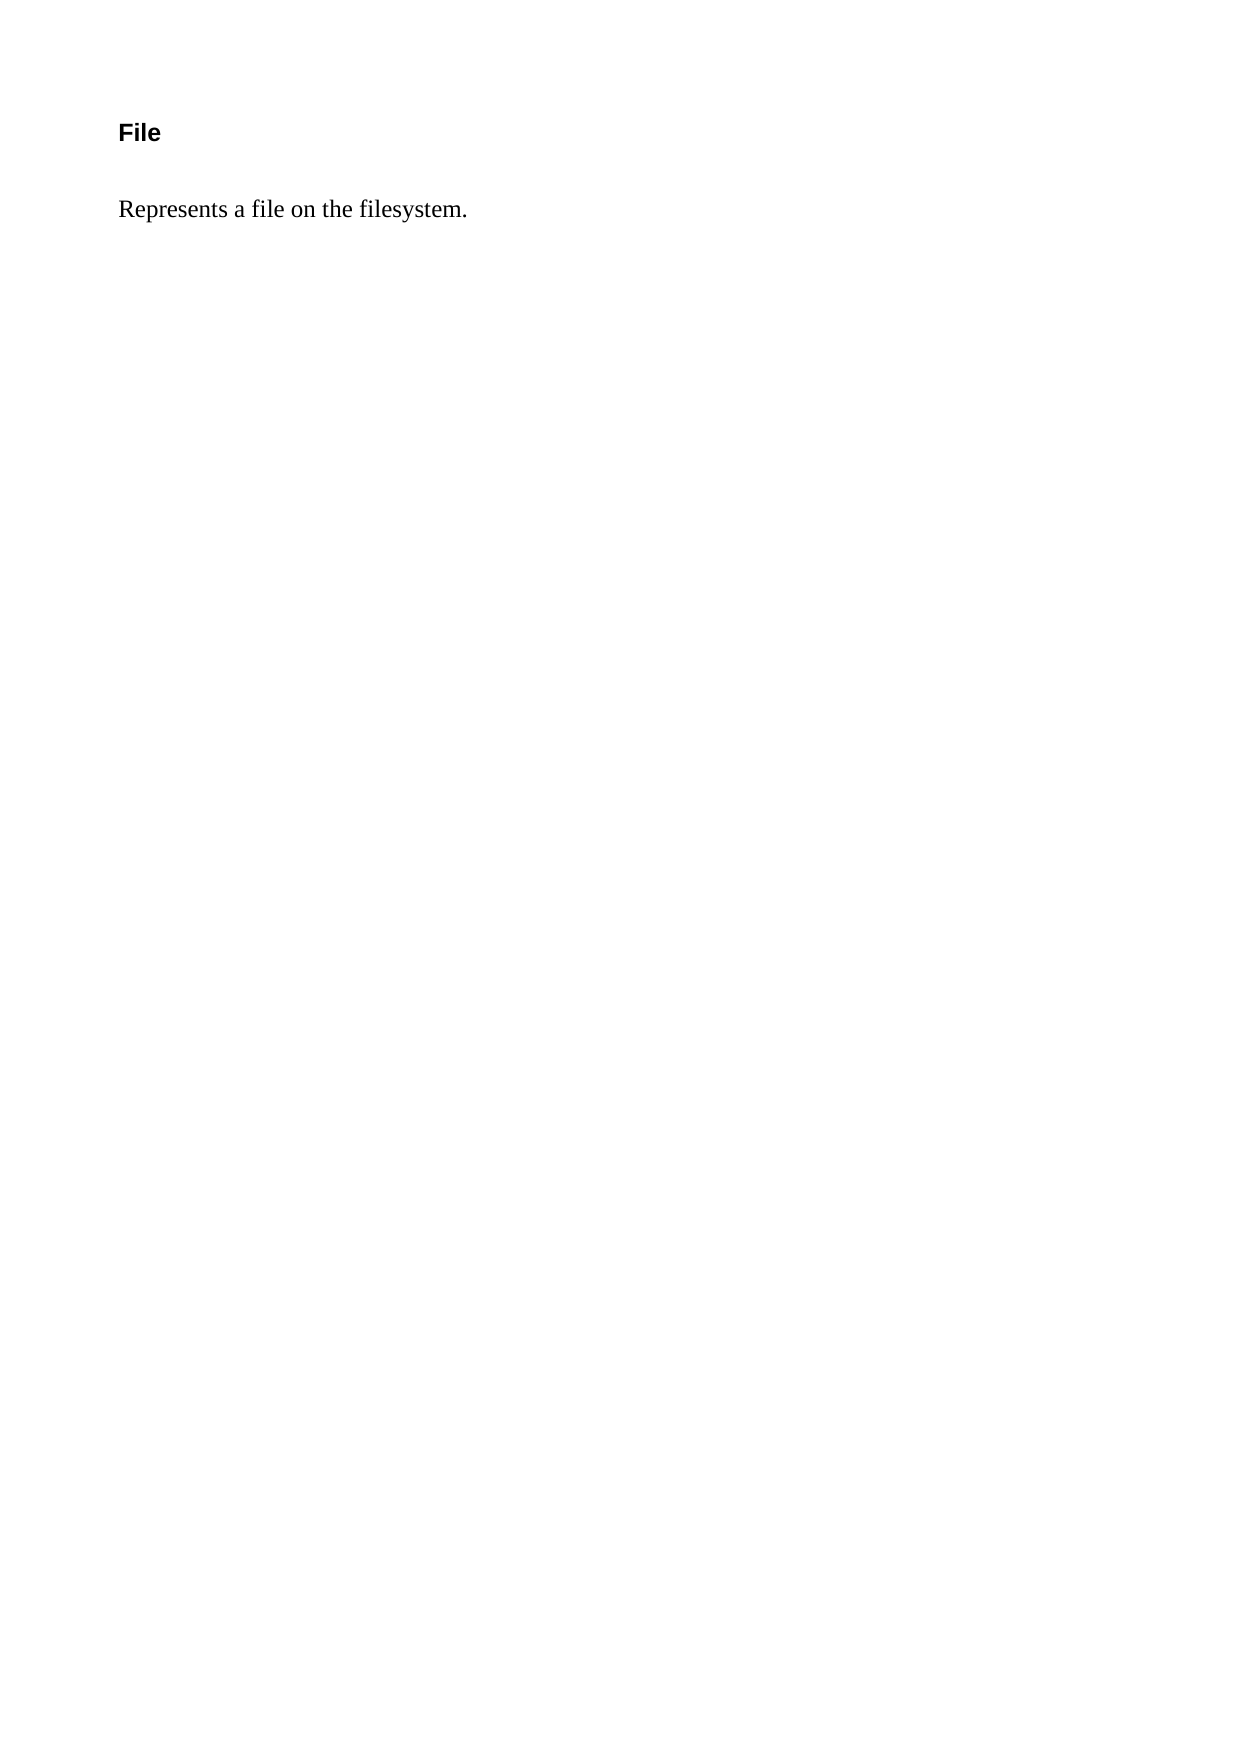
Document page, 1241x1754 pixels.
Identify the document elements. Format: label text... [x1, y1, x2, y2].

text Represents a file on the filesystem. [118, 194, 1122, 223]
subtitle File [118, 118, 1122, 147]
